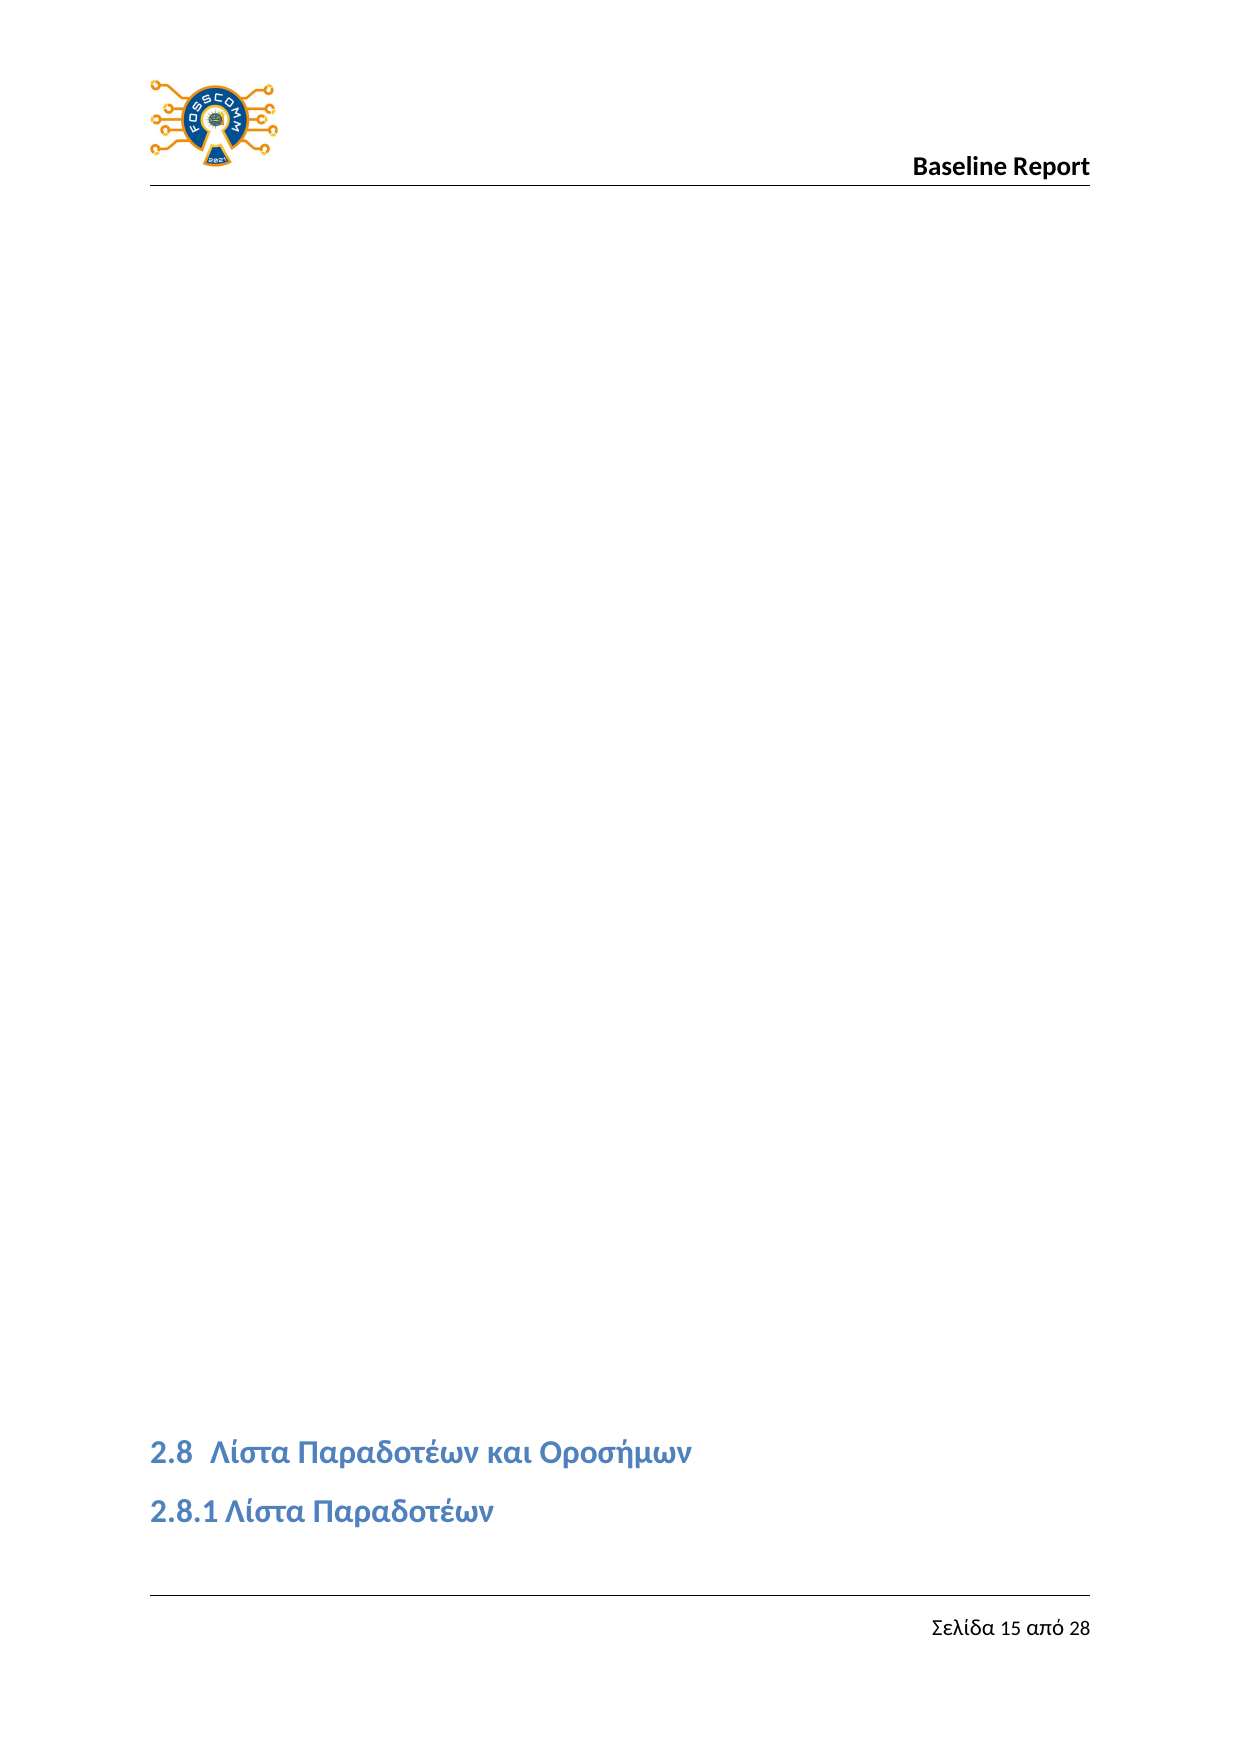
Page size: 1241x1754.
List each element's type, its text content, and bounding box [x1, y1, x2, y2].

list Λίστα Παραδοτέων και Οροσήμων [150, 1431, 1090, 1472]
picture [150, 73, 278, 176]
list Λίστα Παραδοτέων [150, 1490, 1090, 1531]
